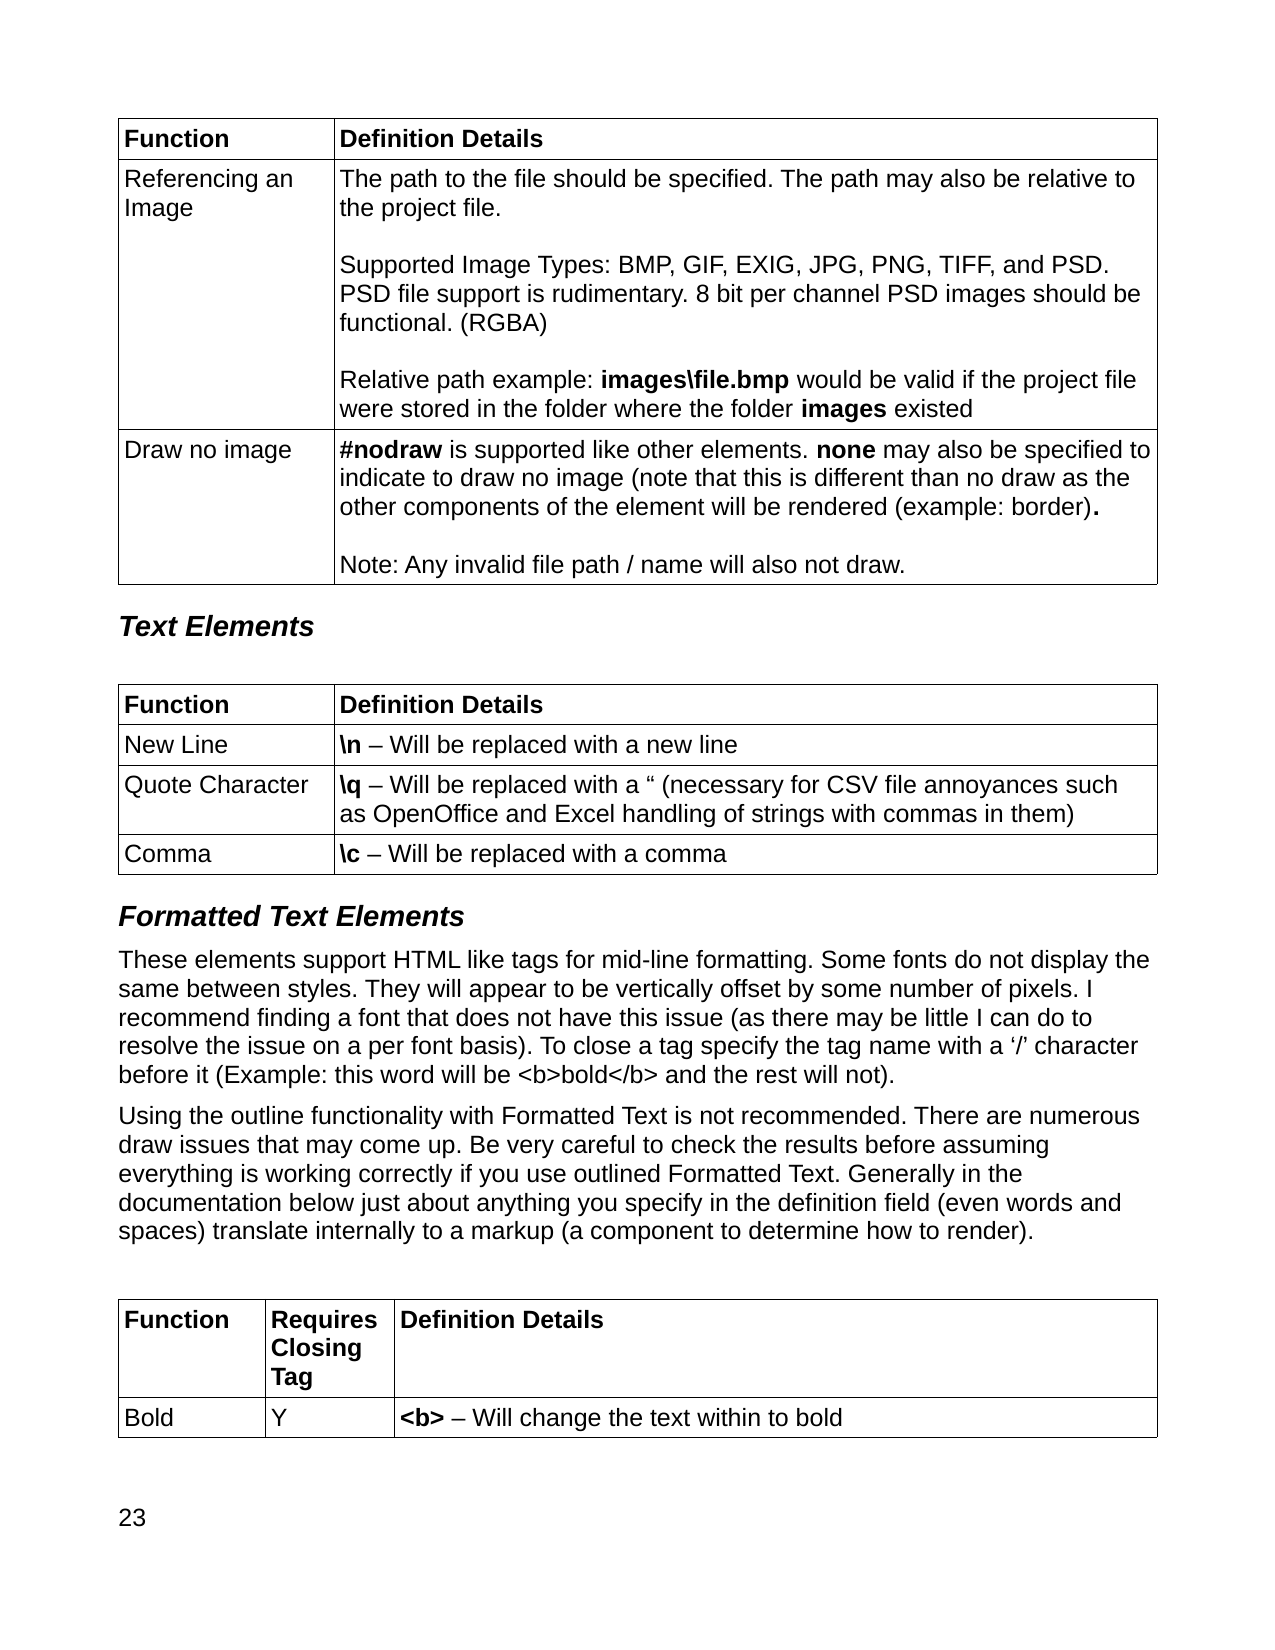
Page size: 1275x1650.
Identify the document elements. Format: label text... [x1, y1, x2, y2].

text Using the outline functionality with Formatted Text is not recommended. There are numerous draw issues that may come up. Be very careful to check the results before assuming everything is working correctly if you use outlined Formatted Text. Generally in the documentation below just about anything you specify in the definition field (even words and spaces) translate internally to a markup (a component to determine how to render). [118, 1101, 1157, 1245]
table_header Function [119, 1300, 265, 1397]
table_cell Y [266, 1398, 394, 1437]
table_cell #nodraw is supported like other elements. none may also be specified to indicate to draw no image (note that this is different than no draw as the other components of the element will be rendered (example: border). Note: Any invalid file path / name will also not draw. [335, 430, 1157, 584]
table_cell Draw no image [119, 430, 334, 584]
table_cell Referencing an Image [119, 160, 334, 429]
table_cell \q – Will be replaced with a “ (necessary for CSV file annoyances such as OpenOffice and Excel handling of strings with commas in them) [335, 766, 1157, 834]
subtitle Text Elements [118, 609, 1157, 643]
table_cell The path to the file should be specified. The path may also be relative to the project file. Supported Image Types: BMP, GIF, EXIG, JPG, PNG, TIFF, and PSD. PSD file support is rudimentary. 8 bit per channel PSD images should be functional. (RGBA) Relative path example: images\file.bmp would be valid if the project file were stored in the folder where the folder images existed [335, 160, 1157, 429]
table_cell <b> – Will change the text within to bold [395, 1398, 1157, 1437]
table_header Definition Details [335, 685, 1157, 724]
table_header Definition Details [395, 1300, 1157, 1397]
table_header Function [119, 119, 334, 158]
table_header Requires Closing Tag [266, 1300, 394, 1397]
table_cell \n – Will be replaced with a new line [335, 725, 1157, 764]
table_cell Quote Character [119, 766, 334, 834]
table_header Definition Details [335, 119, 1157, 158]
table_cell Bold [119, 1398, 265, 1437]
text These elements support HTML like tags for mid-line formatting. Some fonts do not display the same between styles. They will appear to be vertically offset by some number of pixels. I recommend finding a font that does not have this issue (as there may be little I can do to resolve the issue on a per font basis). To close a tag specify the tag name with a ‘/’ character before it (Example: this word will be <b>bold</b> and the rest will not). [118, 945, 1157, 1089]
table_cell \c – Will be replaced with a comma [335, 835, 1157, 874]
table_cell Comma [119, 835, 334, 874]
table_cell New Line [119, 725, 334, 764]
subtitle Formatted Text Elements [118, 899, 1157, 933]
table_header Function [119, 685, 334, 724]
